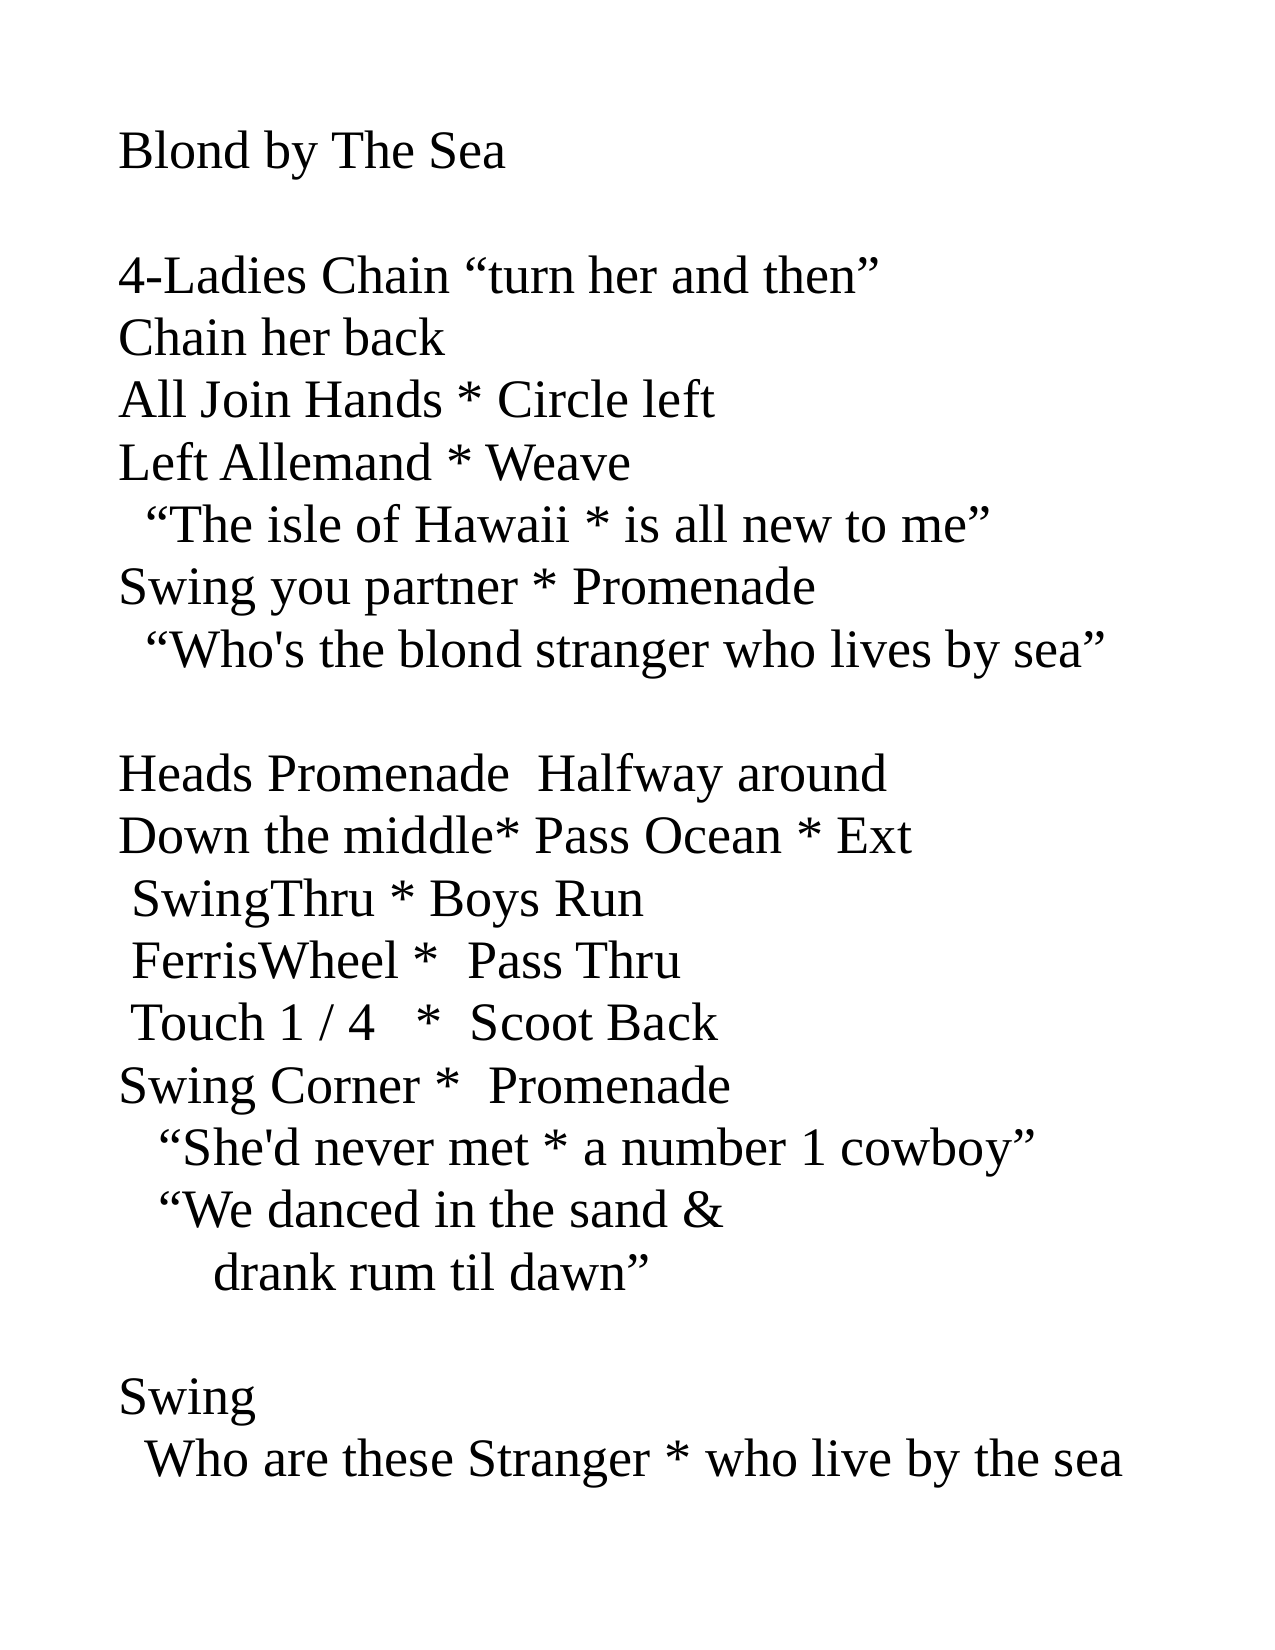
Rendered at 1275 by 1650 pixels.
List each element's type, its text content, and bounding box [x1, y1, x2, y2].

text Down the middle* Pass Ocean * Ext [118, 803, 1157, 866]
text Who are these Stranger * who live by the sea [118, 1426, 1157, 1488]
text Swing [118, 1364, 1157, 1426]
text All Join Hands * Circle left [118, 367, 1157, 429]
text Chain her back [118, 305, 1157, 367]
text Touch 1 / 4 * Scoot Back [118, 990, 1157, 1052]
text drank rum til dawn” [118, 1239, 1157, 1302]
text “The isle of Hawaii * is all new to me” [118, 492, 1157, 554]
text “She'd never met * a number 1 cowboy” [118, 1115, 1157, 1177]
text Blond by The Sea [118, 118, 1157, 180]
text Swing Corner * Promenade [118, 1052, 1157, 1115]
text “Who's the blond stranger who lives by sea” [118, 616, 1157, 679]
text SwingThru * Boys Run [118, 866, 1157, 928]
text FerrisWheel * Pass Thru [118, 928, 1157, 990]
text Heads Promenade Halfway around [118, 741, 1157, 803]
text Swing you partner * Promenade [118, 554, 1157, 616]
text Left Allemand * Weave [118, 429, 1157, 492]
text 4-Ladies Chain “turn her and then” [118, 243, 1157, 305]
text “We danced in the sand & [118, 1177, 1157, 1239]
